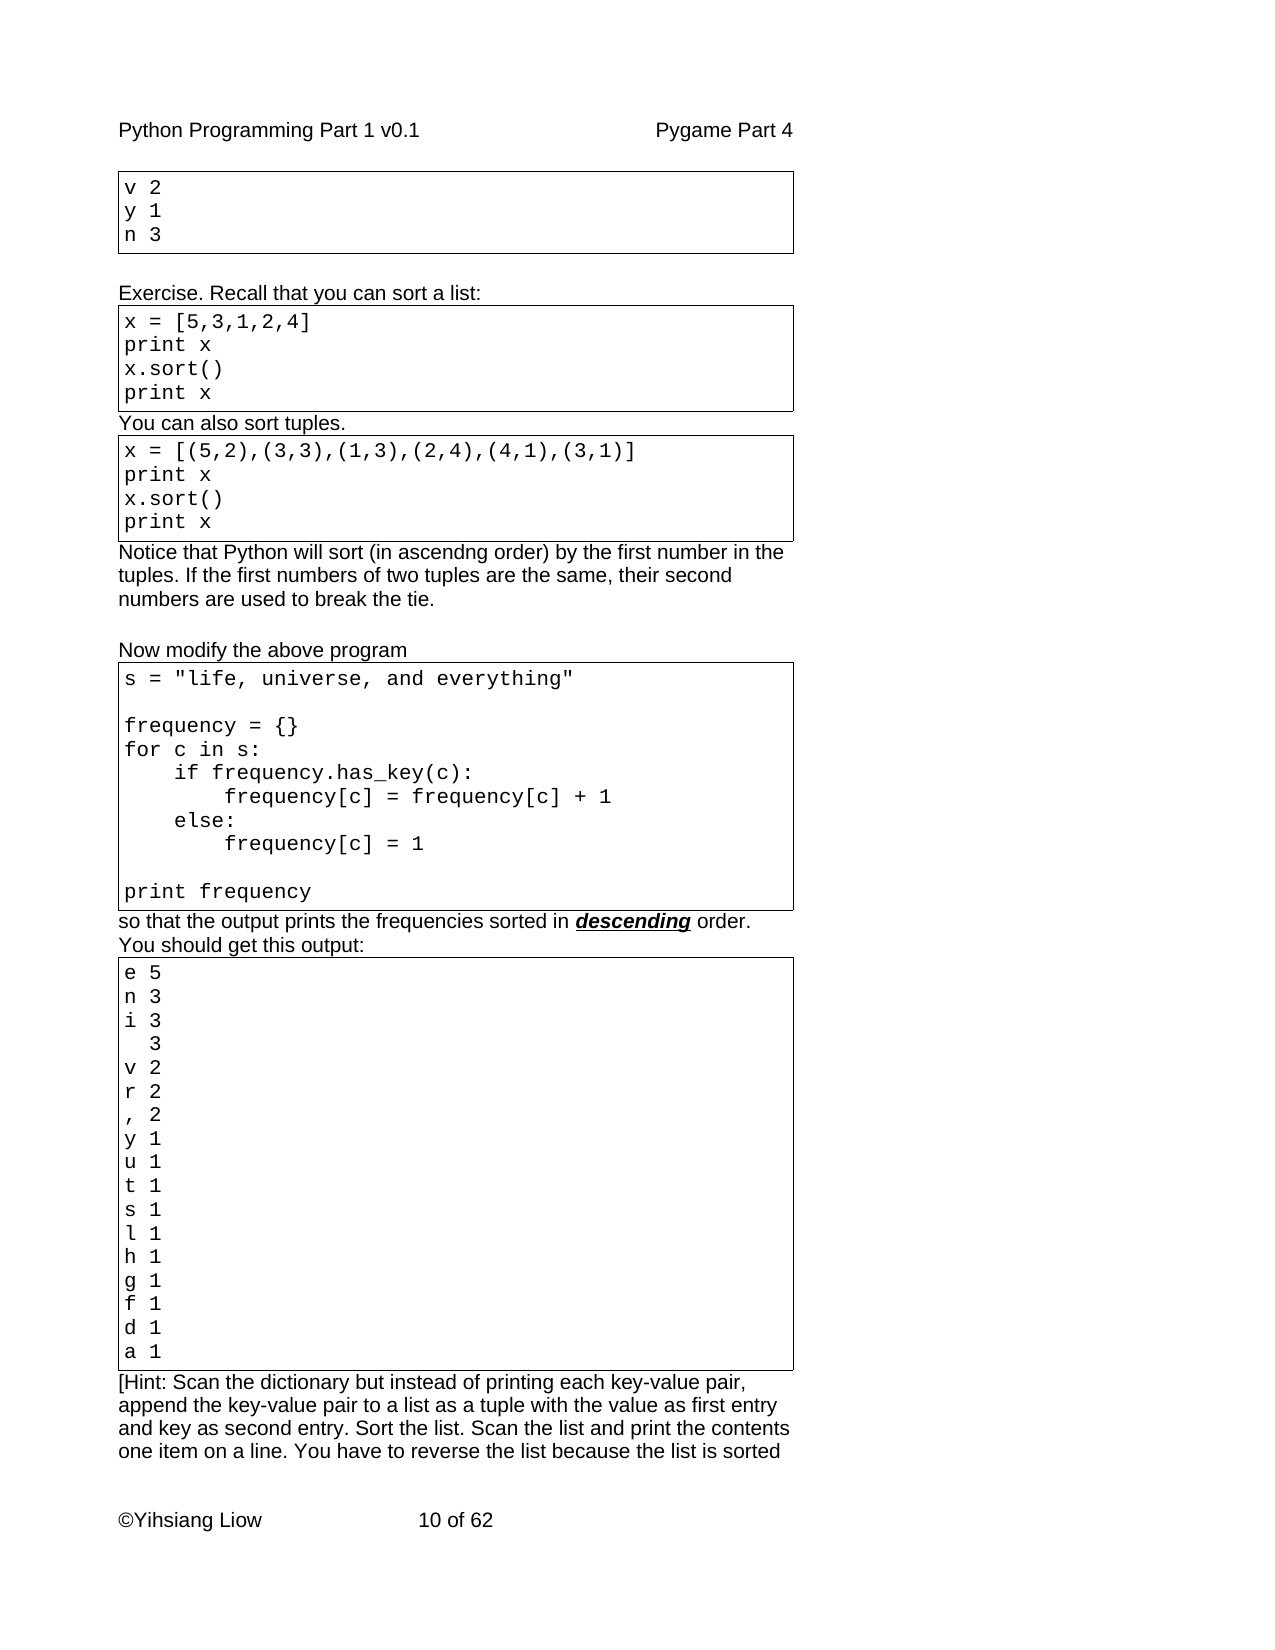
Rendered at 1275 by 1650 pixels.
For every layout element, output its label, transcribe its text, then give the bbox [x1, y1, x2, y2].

text so that the output prints the frequencies sorted in descending order. You should get this output: [118, 911, 793, 957]
table_header s = "life, universe, and everything" frequency = {} for c in s: if frequency.has_key(c): frequency[c] = frequency[c] + 1 else: frequency[c] = 1 print frequency [119, 663, 793, 910]
text Now modify the above program [118, 639, 793, 662]
text [Hint: Scan the dictionary but instead of printing each key-value pair, append the key-value pair to a list as a tuple with the value as first entry and key as second entry. Sort the list. Scan the list and print the contents one item on a line. You have to reverse the list because the list is sorted [118, 1371, 793, 1463]
text You can also sort tuples. [118, 412, 793, 434]
text Notice that Python will sort (in ascendng order) by the first number in the tuples. If the first numbers of two tuples are the same, their second numbers are used to break the tie. [118, 542, 793, 610]
text Exercise. Recall that you can sort a list: [118, 282, 793, 305]
table_header e 5 n 3 i 3 3 v 2 r 2 , 2 y 1 u 1 t 1 s 1 l 1 h 1 g 1 f 1 d 1 a 1 [119, 958, 793, 1370]
table_header v 2 y 1 n 3 [119, 172, 793, 253]
table_header x = [5,3,1,2,4] print x x.sort() print x [119, 306, 793, 411]
table_header x = [(5,2),(3,3),(1,3),(2,4),(4,1),(3,1)] print x x.sort() print x [119, 436, 793, 541]
